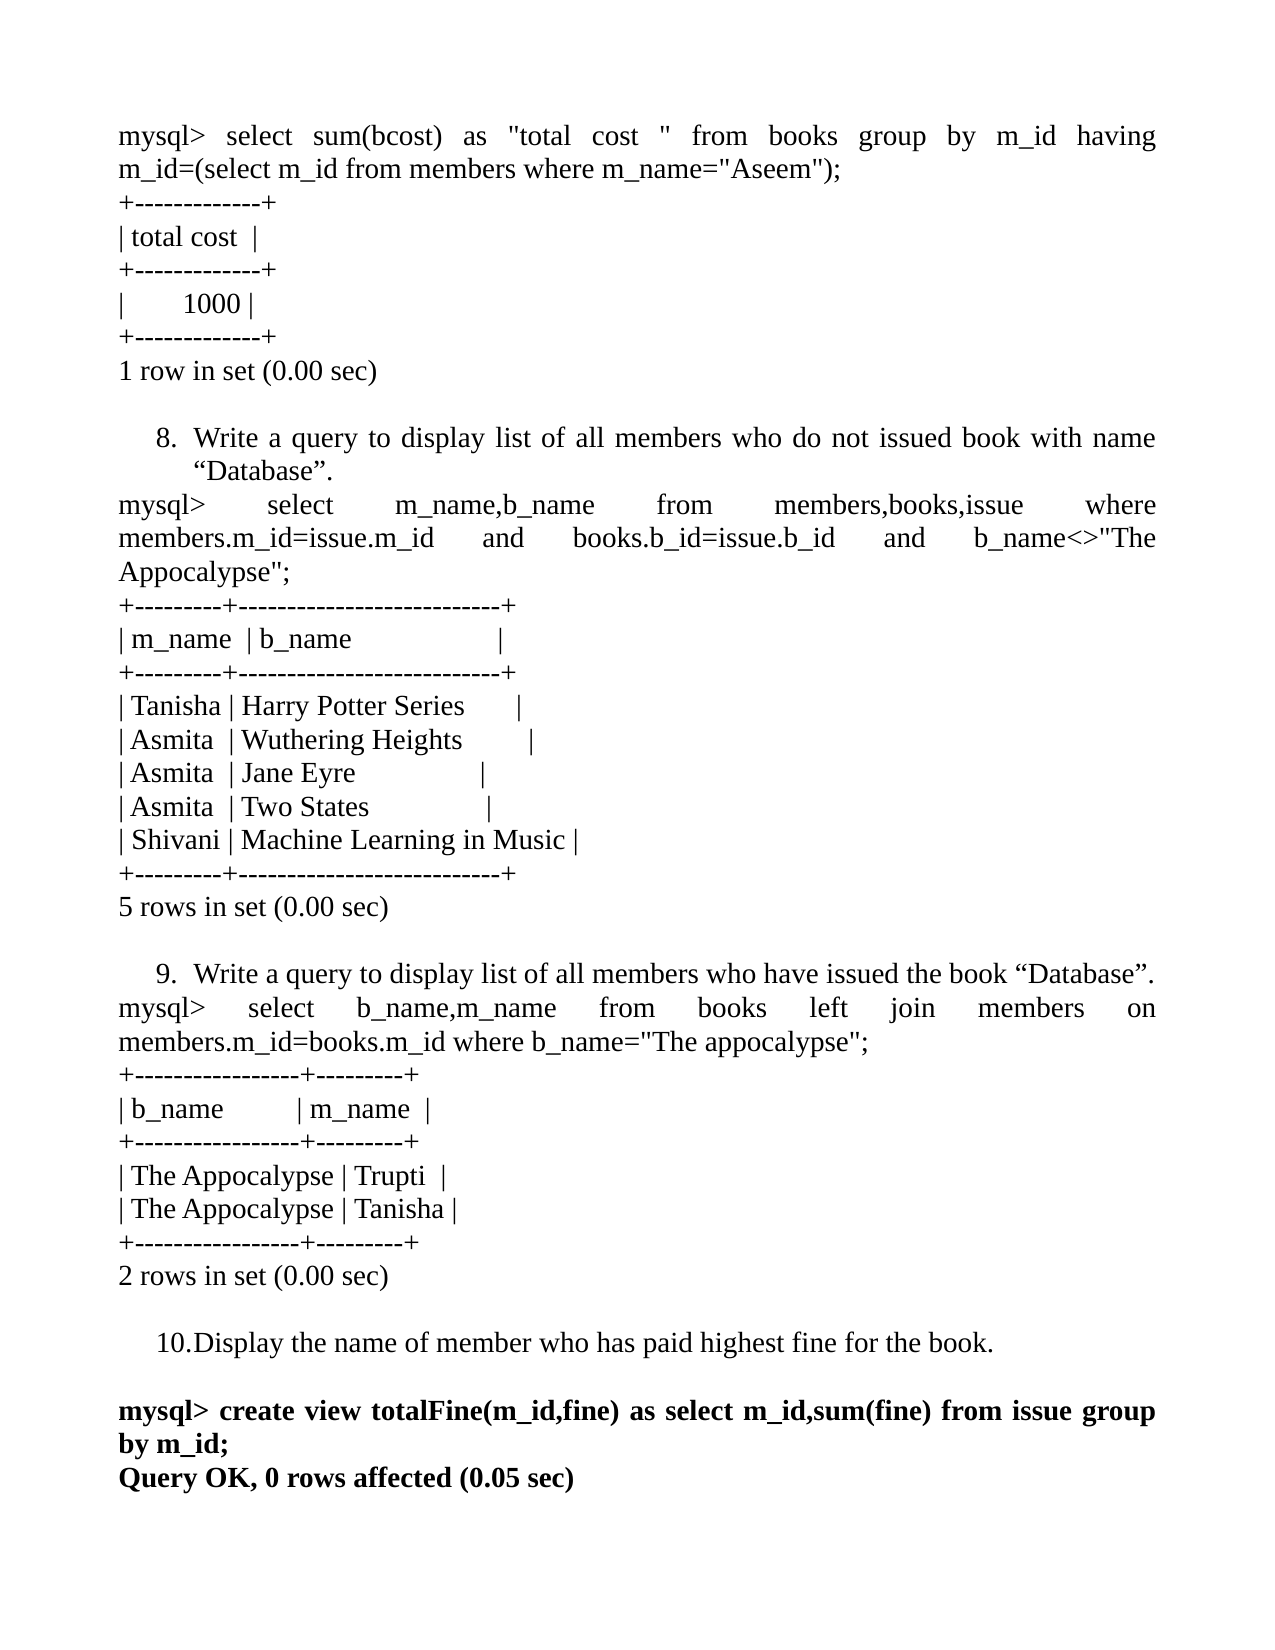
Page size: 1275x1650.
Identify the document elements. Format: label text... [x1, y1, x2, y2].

text | Asmita | Jane Eyre | [118, 755, 1157, 789]
text +-----------------+---------+ [118, 1225, 1157, 1258]
text | The Appocalypse | Tanisha | [118, 1191, 1157, 1225]
text +-------------+ [118, 185, 1157, 219]
text +-----------------+---------+ [118, 1124, 1157, 1158]
text | b_name | m_name | [118, 1091, 1157, 1124]
text | 1000 | [118, 286, 1157, 319]
text | Tanisha | Harry Potter Series | [118, 688, 1157, 722]
list Display the name of member who has paid highest fine for the book. [156, 1326, 1157, 1359]
text 2 rows in set (0.00 sec) [118, 1258, 1157, 1292]
text | total cost | [118, 219, 1157, 252]
text | Asmita | Two States | [118, 789, 1157, 822]
text | m_name | b_name | [118, 621, 1157, 655]
text +-----------------+---------+ [118, 1057, 1157, 1091]
text mysql> select sum(bcost) as "total cost " from books group by m_id having m_id=(select m_id from members where m_name="Aseem"); [118, 118, 1157, 185]
list Write a query to display list of all members who do not issued book with name “Database”. [156, 420, 1157, 487]
text | Shivani | Machine Learning in Music | [118, 822, 1157, 856]
text Query OK, 0 rows affected (0.05 sec) [118, 1460, 1157, 1493]
text mysql> create view totalFine(m_id,fine) as select m_id,sum(fine) from issue group by m_id; [118, 1393, 1157, 1460]
text +---------+---------------------------+ [118, 588, 1157, 621]
text +---------+---------------------------+ [118, 856, 1157, 889]
text mysql> select b_name,m_name from books left join members on members.m_id=books.m_id where b_name="The appocalypse"; [118, 990, 1157, 1057]
text +-------------+ [118, 319, 1157, 353]
text | Asmita | Wuthering Heights | [118, 722, 1157, 755]
list Write a query to display list of all members who have issued the book “Database”. [156, 957, 1157, 990]
text mysql> select m_name,b_name from members,books,issue where members.m_id=issue.m_id and books.b_id=issue.b_id and b_name<>"The Appocalypse"; [118, 487, 1157, 588]
text 5 rows in set (0.00 sec) [118, 889, 1157, 923]
text +-------------+ [118, 252, 1157, 286]
text 1 row in set (0.00 sec) [118, 353, 1157, 386]
text | The Appocalypse | Trupti | [118, 1158, 1157, 1191]
text +---------+---------------------------+ [118, 655, 1157, 688]
